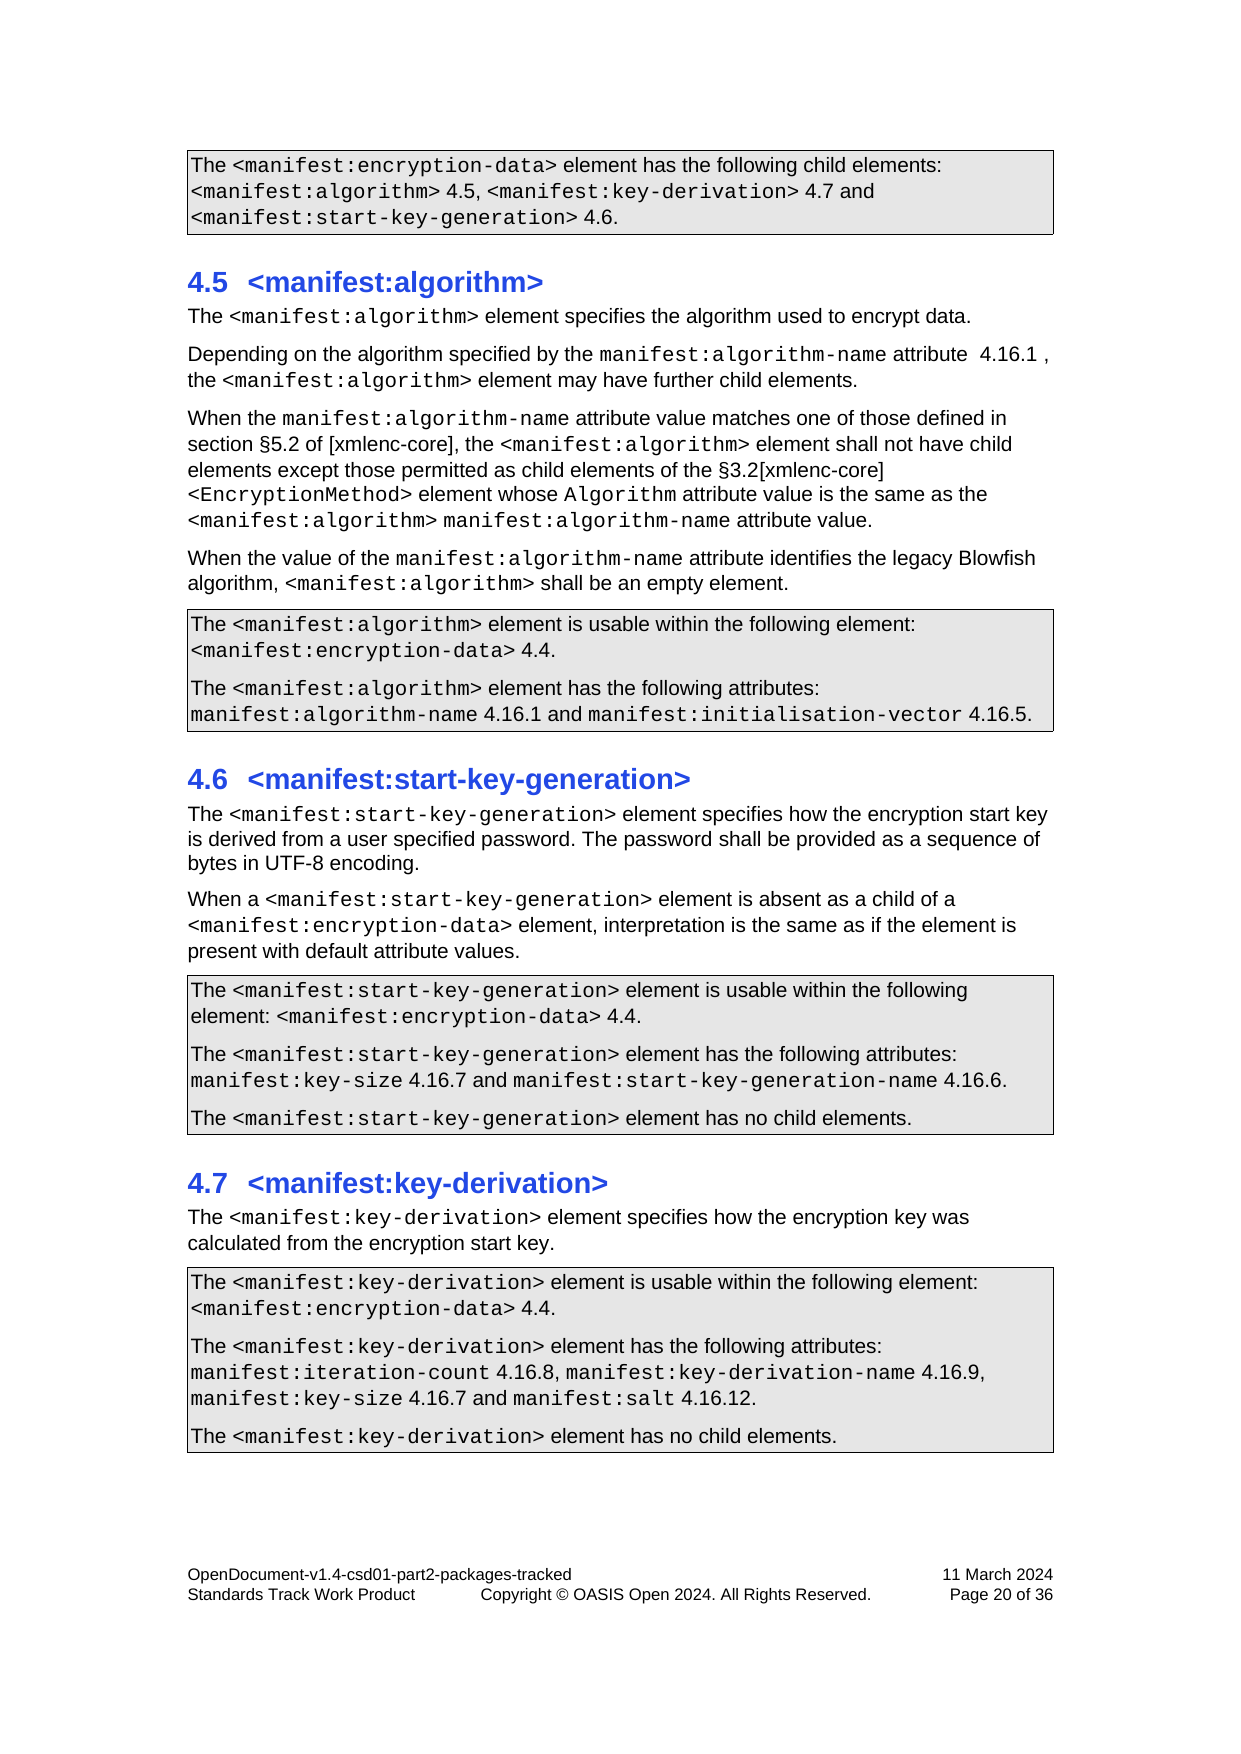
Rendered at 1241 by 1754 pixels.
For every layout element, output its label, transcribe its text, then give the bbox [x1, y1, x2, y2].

text When the manifest:algorithm-name attribute value matches one of those defined in section §5.2 of [xmlenc-core], the <manifest:algorithm> element shall not have child elements except those permitted as child elements of the §3.2[xmlenc-core] <EncryptionMethod> element whose Algorithm attribute value is the same as the <manifest:algorithm> manifest:algorithm-name attribute value. [187, 406, 1053, 533]
list The <manifest:key-derivation> element is usable within the following element: <manifest:encryption-data> 4.4. [188, 1268, 1053, 1322]
text The <manifest:algorithm> element specifies the algorithm used to encrypt data. [187, 304, 1053, 330]
text When a <manifest:start-key-generation> element is absent as a child of a <manifest:encryption-data> element, interpretation is the same as if the element is present with default attribute values. [187, 887, 1053, 963]
text When the value of the manifest:algorithm-name attribute identifies the legacy Blowfish algorithm, <manifest:algorithm> shall be an empty element. [187, 545, 1053, 597]
list The <manifest:algorithm> element is usable within the following element: <manifest:encryption-data> 4.4. [188, 610, 1053, 664]
list The <manifest:key-derivation> element has the following attributes: manifest:iteration-count 4.16.8, manifest:key-derivation-name 4.16.9, manifest:key-size 4.16.7 and manifest:salt 4.16.12. [188, 1331, 1053, 1411]
text The <manifest:key-derivation> element specifies how the encryption key was calculated from the encryption start key. [187, 1205, 1053, 1255]
subtitle <manifest:algorithm> [187, 265, 1053, 298]
list The <manifest:start-key-generation> element has no child elements. [188, 1102, 1053, 1134]
list The <manifest:algorithm> element has the following attributes: manifest:algorithm-name 4.16.1 and manifest:initialisation-vector 4.16.5. [188, 673, 1053, 731]
list The <manifest:key-derivation> element has no child elements. [188, 1420, 1053, 1452]
text Depending on the algorithm specified by the manifest:algorithm-name attribute 4.16.1 , the <manifest:algorithm> element may have further child elements. [187, 342, 1053, 394]
list The <manifest:start-key-generation> element is usable within the following element: <manifest:encryption-data> 4.4. [188, 976, 1053, 1030]
list The <manifest:encryption-data> element has the following child elements: <manifest:algorithm> 4.5, <manifest:key-derivation> 4.7 and <manifest:start-key-generation> 4.6. [188, 151, 1053, 234]
text The <manifest:start-key-generation> element specifies how the encryption start key is derived from a user specified password. The password shall be provided as a sequence of bytes in UTF-8 encoding. [187, 801, 1053, 875]
list The <manifest:start-key-generation> element has the following attributes: manifest:key-size 4.16.7 and manifest:start-key-generation-name 4.16.6. [188, 1039, 1053, 1093]
subtitle <manifest:start-key-generation> [187, 762, 1053, 795]
subtitle <manifest:key-derivation> [187, 1166, 1053, 1199]
